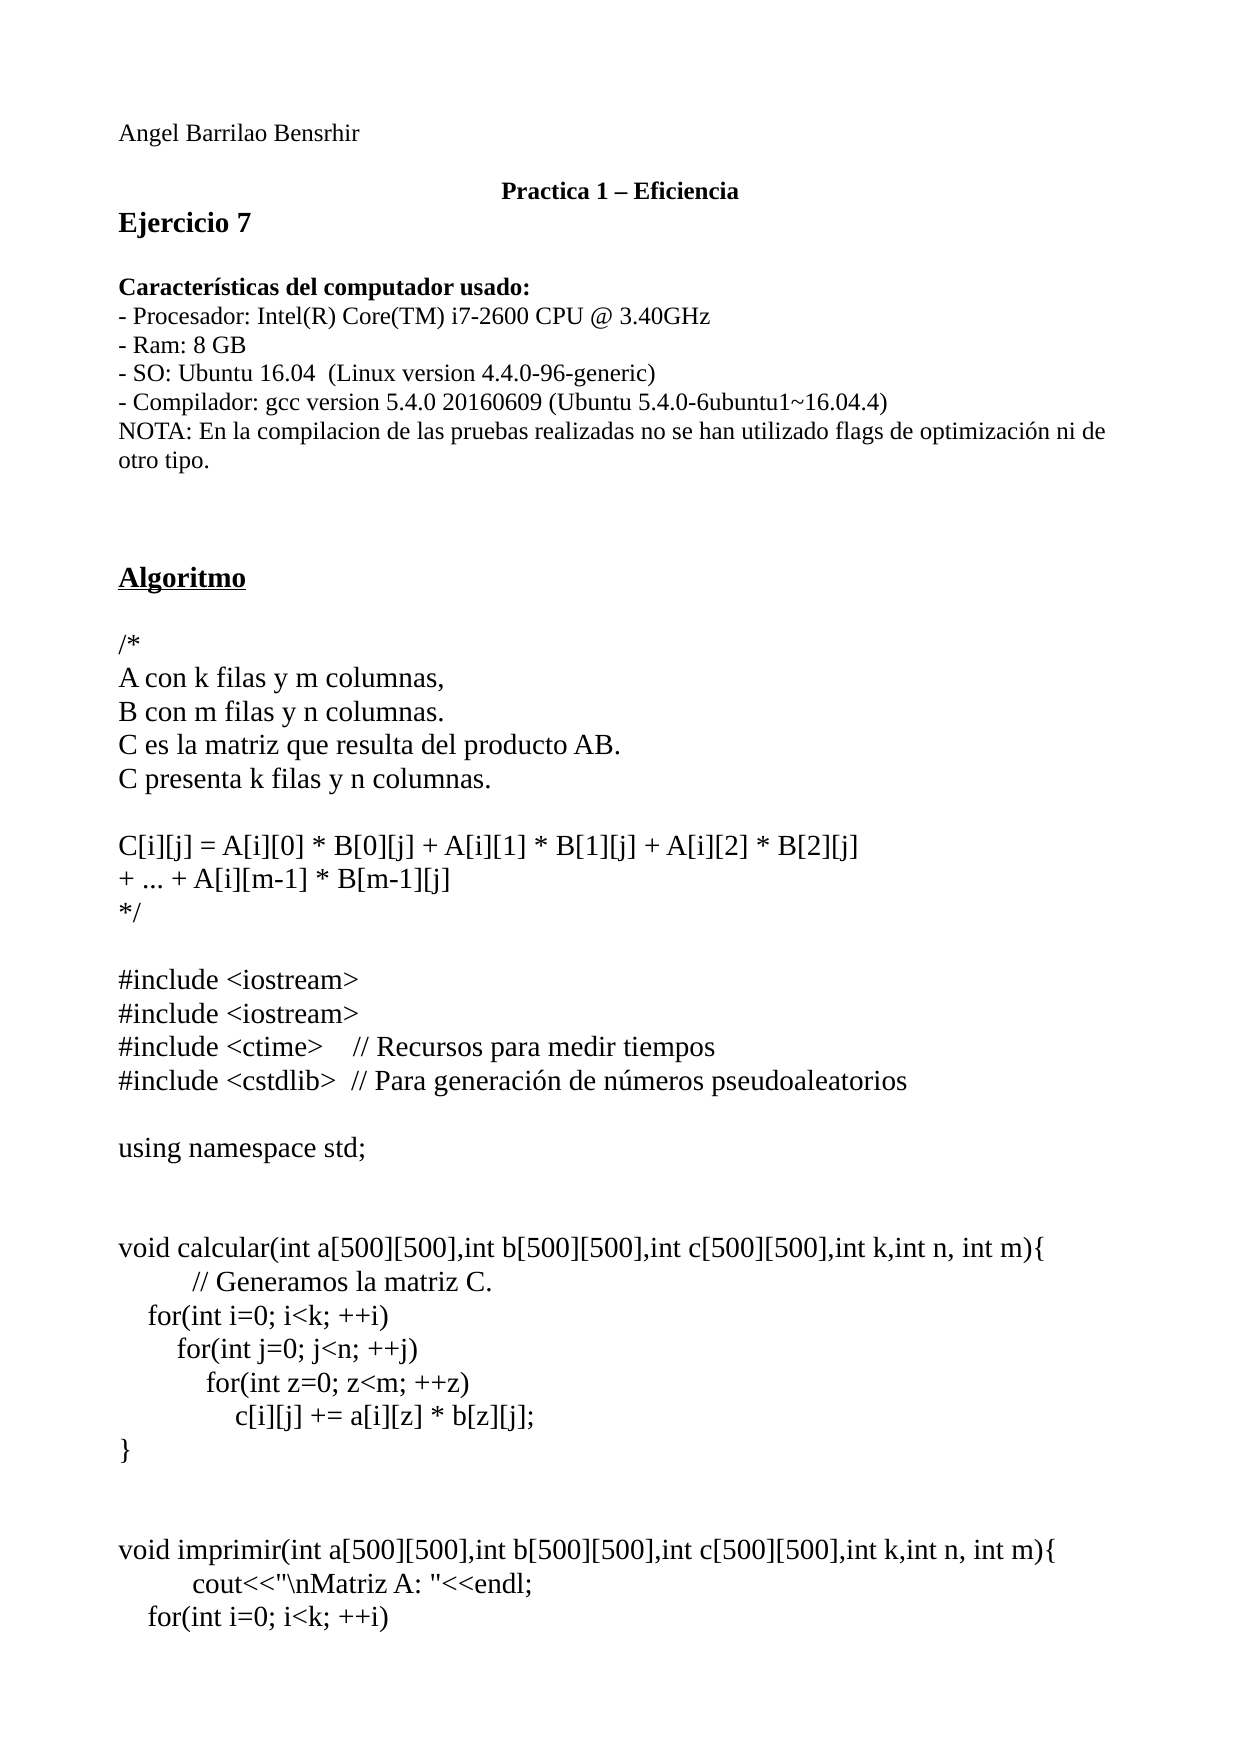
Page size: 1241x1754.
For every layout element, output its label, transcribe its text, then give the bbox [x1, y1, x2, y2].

text for(int z=0; z<m; ++z) [118, 1365, 1122, 1398]
text + ... + A[i][m-1] * B[m-1][j] [118, 862, 1122, 895]
text C[i][j] = A[i][0] * B[0][j] + A[i][1] * B[1][j] + A[i][2] * B[2][j] [118, 828, 1122, 862]
text // Generamos la matriz C. [118, 1264, 1122, 1298]
text */ [118, 895, 1122, 929]
text for(int i=0; i<k; ++i) [118, 1298, 1122, 1331]
text B con m filas y n columnas. [118, 694, 1122, 727]
text Características del computador usado: [118, 272, 1122, 301]
text for(int j=0; j<n; ++j) [118, 1331, 1122, 1365]
text for(int i=0; i<k; ++i) [118, 1599, 1122, 1633]
text cout<<"\nMatriz A: "<<endl; [118, 1566, 1122, 1599]
text void imprimir(int a[500][500],int b[500][500],int c[500][500],int k,int n, int m){ [118, 1532, 1122, 1566]
text - Procesador: Intel(R) Core(TM) i7-2600 CPU @ 3.40GHz [118, 301, 1122, 330]
text C presenta k filas y n columnas. [118, 761, 1122, 794]
text Practica 1 – Eficiencia [118, 176, 1122, 205]
text A con k filas y m columnas, [118, 660, 1122, 694]
text c[i][j] += a[i][z] * b[z][j]; [118, 1398, 1122, 1432]
text - Ram: 8 GB [118, 330, 1122, 358]
text - Compilador: gcc version 5.4.0 20160609 (Ubuntu 5.4.0-6ubuntu1~16.04.4) [118, 387, 1122, 416]
text NOTA: En la compilacion de las pruebas realizadas no se han utilizado flags de optimización ni de otro tipo. [118, 416, 1122, 473]
text C es la matriz que resulta del producto AB. [118, 727, 1122, 761]
text using namespace std; [118, 1130, 1122, 1163]
text #include <iostream> [118, 962, 1122, 996]
text void calcular(int a[500][500],int b[500][500],int c[500][500],int k,int n, int m){ [118, 1231, 1122, 1264]
text - SO: Ubuntu 16.04 (Linux version 4.4.0-96-generic) [118, 358, 1122, 387]
text #include <ctime> // Recursos para medir tiempos [118, 1029, 1122, 1063]
text /* [118, 627, 1122, 660]
text #include <iostream> [118, 996, 1122, 1029]
text Algoritmo [118, 560, 1122, 593]
text } [118, 1432, 1122, 1465]
text #include <cstdlib> // Para generación de números pseudoaleatorios [118, 1063, 1122, 1096]
text Ejercicio 7 [118, 205, 1122, 239]
